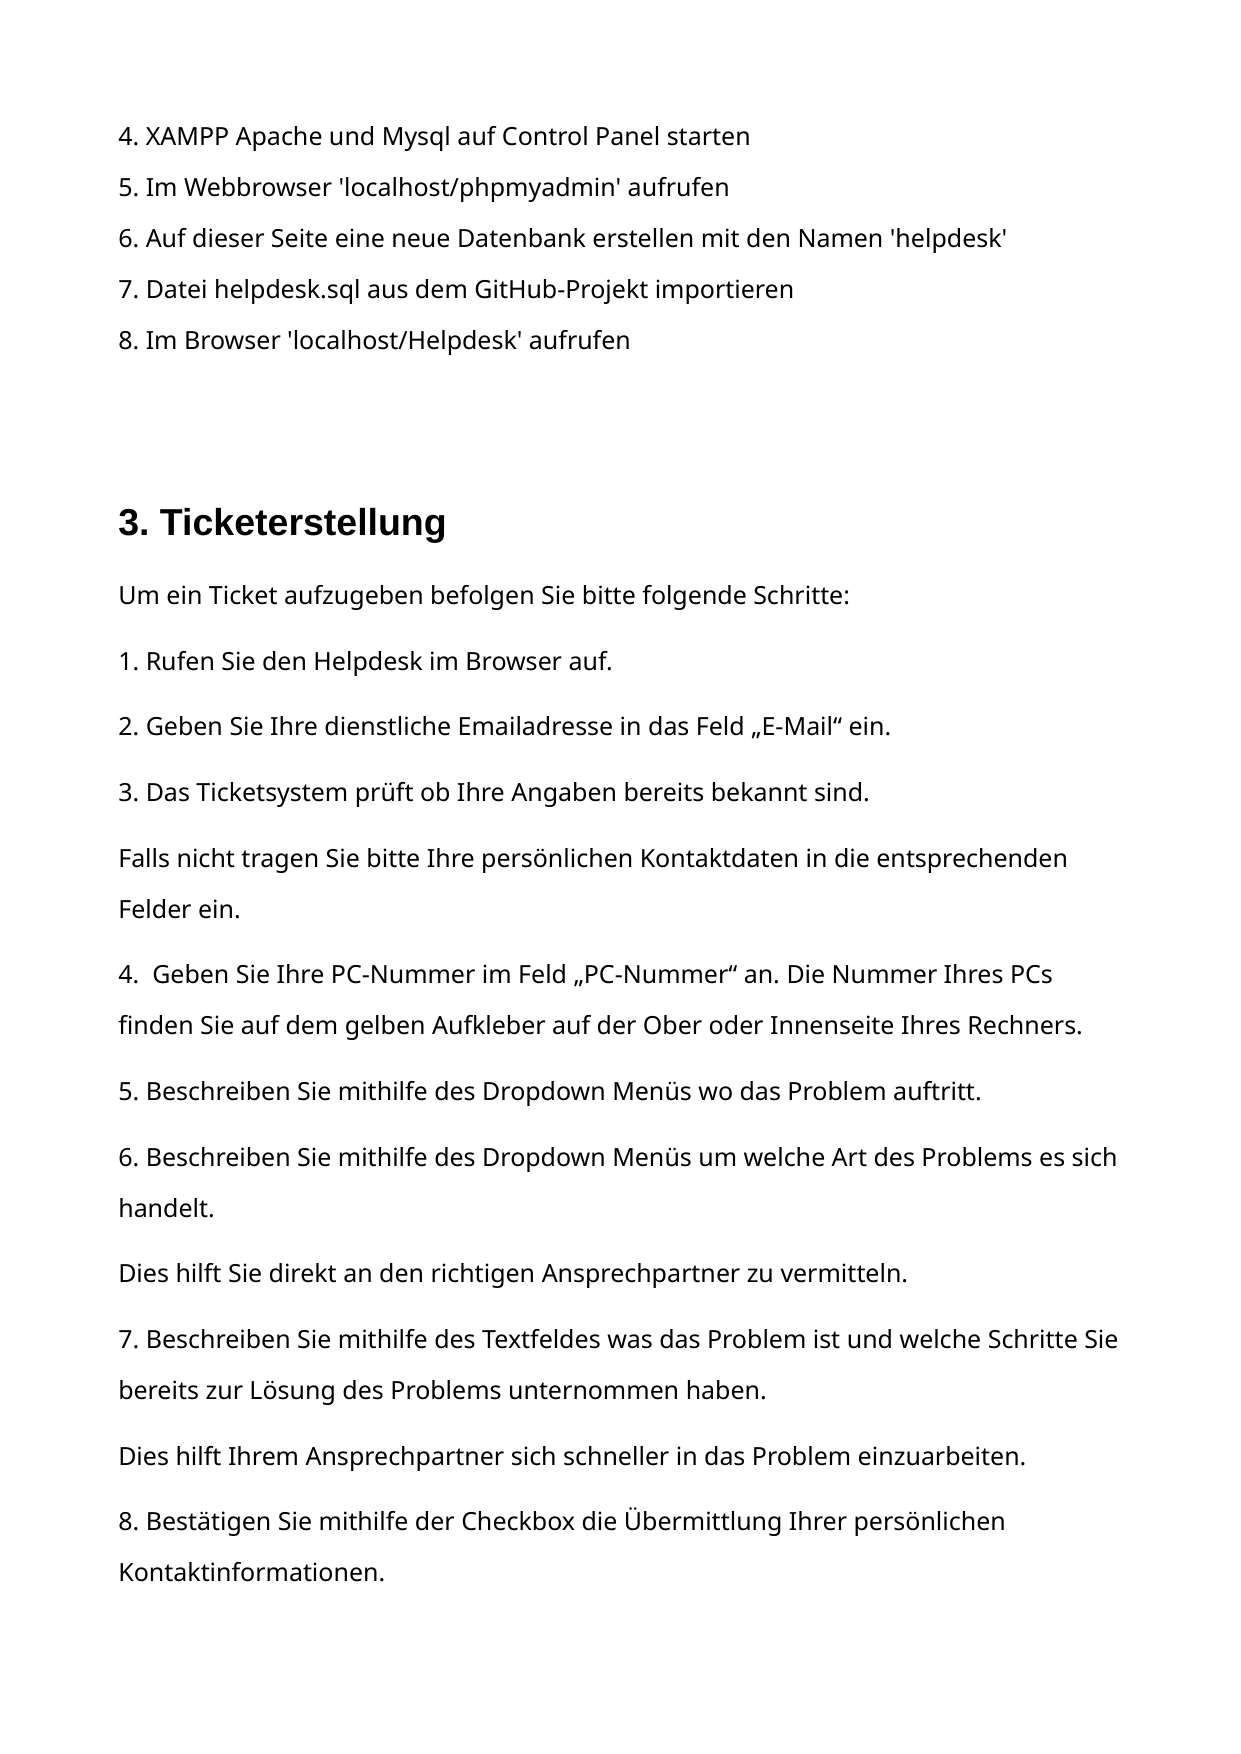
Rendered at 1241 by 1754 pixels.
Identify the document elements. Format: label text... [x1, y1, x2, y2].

text Um ein Ticket aufzugeben befolgen Sie bitte folgende Schritte: [118, 578, 1122, 612]
text 4. Geben Sie Ihre PC-Nummer im Feld „PC-Nummer“ an. Die Nummer Ihres PCs finden Sie auf dem gelben Aufkleber auf der Ober oder Innenseite Ihres Rechners. [118, 957, 1122, 1042]
text 8. Bestätigen Sie mithilfe der Checkbox die Übermittlung Ihrer persönlichen Kontaktinformationen. [118, 1504, 1122, 1589]
text Dies hilft Sie direkt an den richtigen Ansprechpartner zu vermitteln. [118, 1256, 1122, 1290]
text 2. Geben Sie Ihre dienstliche Emailadresse in das Feld „E-Mail“ ein. [118, 709, 1122, 743]
subtitle 3. Ticketerstellung [118, 501, 1122, 544]
text 3. Das Ticketsystem prüft ob Ihre Angaben bereits bekannt sind. [118, 774, 1122, 809]
text 7. Datei helpdesk.sql aus dem GitHub-Projekt importieren [118, 271, 1122, 305]
text 7. Beschreiben Sie mithilfe des Textfeldes was das Problem ist und welche Schritte Sie bereits zur Lösung des Problems unternommen haben. [118, 1321, 1122, 1407]
text Falls nicht tragen Sie bitte Ihre persönlichen Kontaktdaten in die entsprechenden Felder ein. [118, 840, 1122, 925]
text 5. Beschreiben Sie mithilfe des Dropdown Menüs wo das Problem auftritt. [118, 1073, 1122, 1108]
text 1. Rufen Sie den Helpdesk im Browser auf. [118, 643, 1122, 677]
text 6. Beschreiben Sie mithilfe des Dropdown Menüs um welche Art des Problems es sich handelt. [118, 1139, 1122, 1224]
text Dies hilft Ihrem Ansprechpartner sich schneller in das Problem einzuarbeiten. [118, 1438, 1122, 1472]
text 8. Im Browser 'localhost/Helpdesk' aufrufen [118, 322, 1122, 356]
text 5. Im Webbrowser 'localhost/phpmyadmin' aufrufen [118, 169, 1122, 203]
text 4. XAMPP Apache und Mysql auf Control Panel starten [118, 118, 1122, 152]
text 6. Auf dieser Seite eine neue Datenbank erstellen mit den Namen 'helpdesk' [118, 220, 1122, 254]
